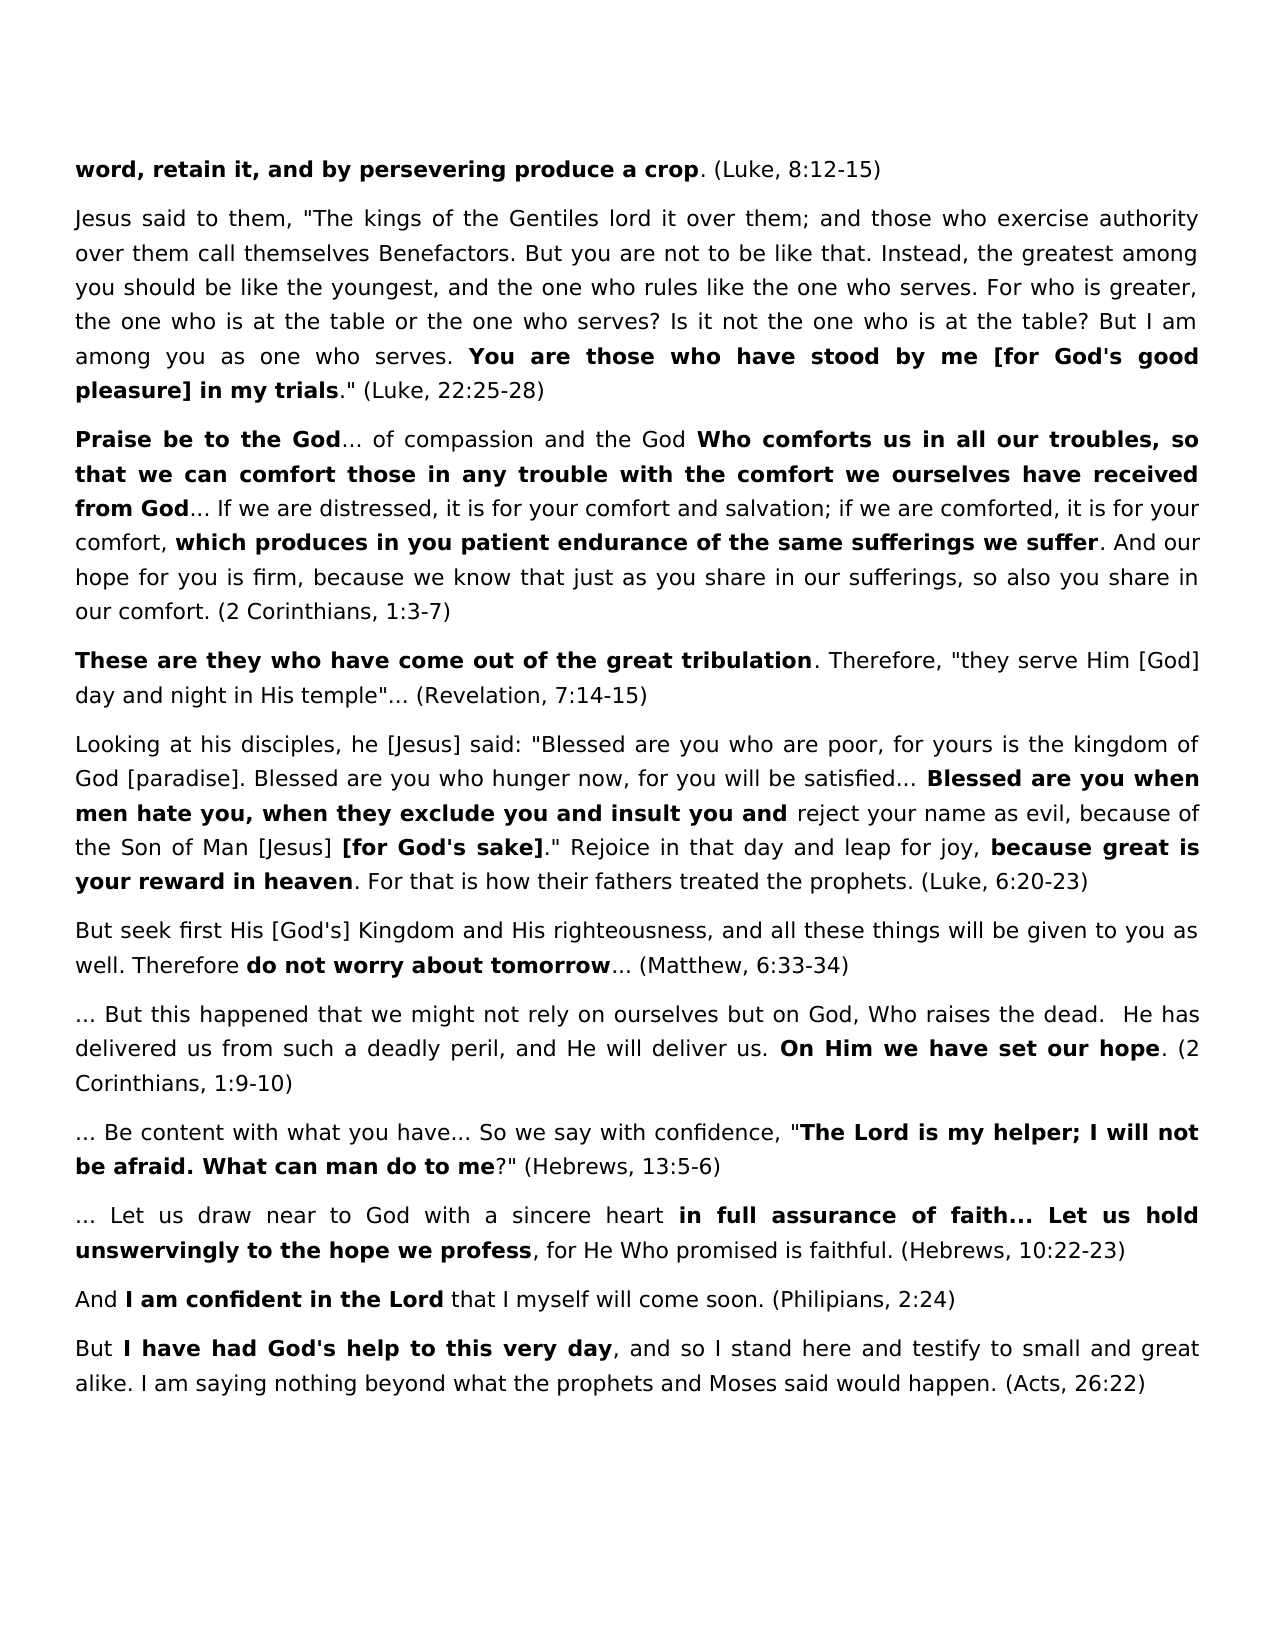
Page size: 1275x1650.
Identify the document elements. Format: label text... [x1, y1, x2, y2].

text ... Be content with what you have... So we say with confidence, "The Lord is my helper; I will not be afraid. What can man do to me?" (Hebrews, 13:5-6) [75, 1113, 1200, 1182]
text Jesus said to them, "The kings of the Gentiles lord it over them; and those who exercise authority over them call themselves Benefactors. But you are not to be like that. Instead, the greatest among you should be like the youngest, and the one who rules like the one who serves. For who is greater, the one who is at the table or the one who serves? Is it not the one who is at the table? But I am among you as one who serves. You are those who have stood by me [for God's good pleasure] in my trials." (Luke, 22:25-28) [75, 199, 1200, 405]
text Looking at his disciples, he [Jesus] said: "Blessed are you who are poor, for yours is the kingdom of God [paradise]. Blessed are you who hunger now, for you will be satisfied... Blessed are you when men hate you, when they exclude you and insult you and reject your name as evil, because of the Son of Man [Jesus] [for God's sake]." Rejoice in that day and leap for joy, because great is your reward in heaven. For that is how their fathers treated the prophets. (Luke, 6:20-23) [75, 725, 1200, 897]
text ... Let us draw near to God with a sincere heart in full assurance of faith... Let us hold unswervingly to the hope we profess, for He Who promised is faithful. (Hebrews, 10:22-23) [75, 1196, 1200, 1265]
text Praise be to the God... of compassion and the God Who comforts us in all our troubles, so that we can comfort those in any trouble with the comfort we ourselves have received from God... If we are distressed, it is for your comfort and salvation; if we are comforted, it is for your comfort, which produces in you patient endurance of the same sufferings we suffer. And our hope for you is firm, because we know that just as you share in our sufferings, so also you share in our comfort. (2 Corinthians, 1:3-7) [75, 420, 1200, 626]
text word, retain it, and by persevering produce a crop. (Luke, 8:12-15) [75, 150, 1200, 184]
text And I am confident in the Lord that I myself will come soon. (Philipians, 2:24) [75, 1280, 1200, 1314]
text ... But this happened that we might not rely on ourselves but on God, Who raises the dead. He has delivered us from such a deadly peril, and He will deliver us. On Him we have set our hope. (2 Corinthians, 1:9-10) [75, 995, 1200, 1098]
text These are they who have come out of the great tribulation. Therefore, "they serve Him [God] day and night in His temple"... (Revelation, 7:14-15) [75, 641, 1200, 710]
text But I have had God's help to this very day, and so I stand here and testify to small and great alike. I am saying nothing beyond what the prophets and Moses said would happen. (Acts, 26:22) [75, 1329, 1200, 1398]
text But seek first His [God's] Kingdom and His righteousness, and all these things will be given to you as well. Therefore do not worry about tomorrow... (Matthew, 6:33-34) [75, 911, 1200, 980]
